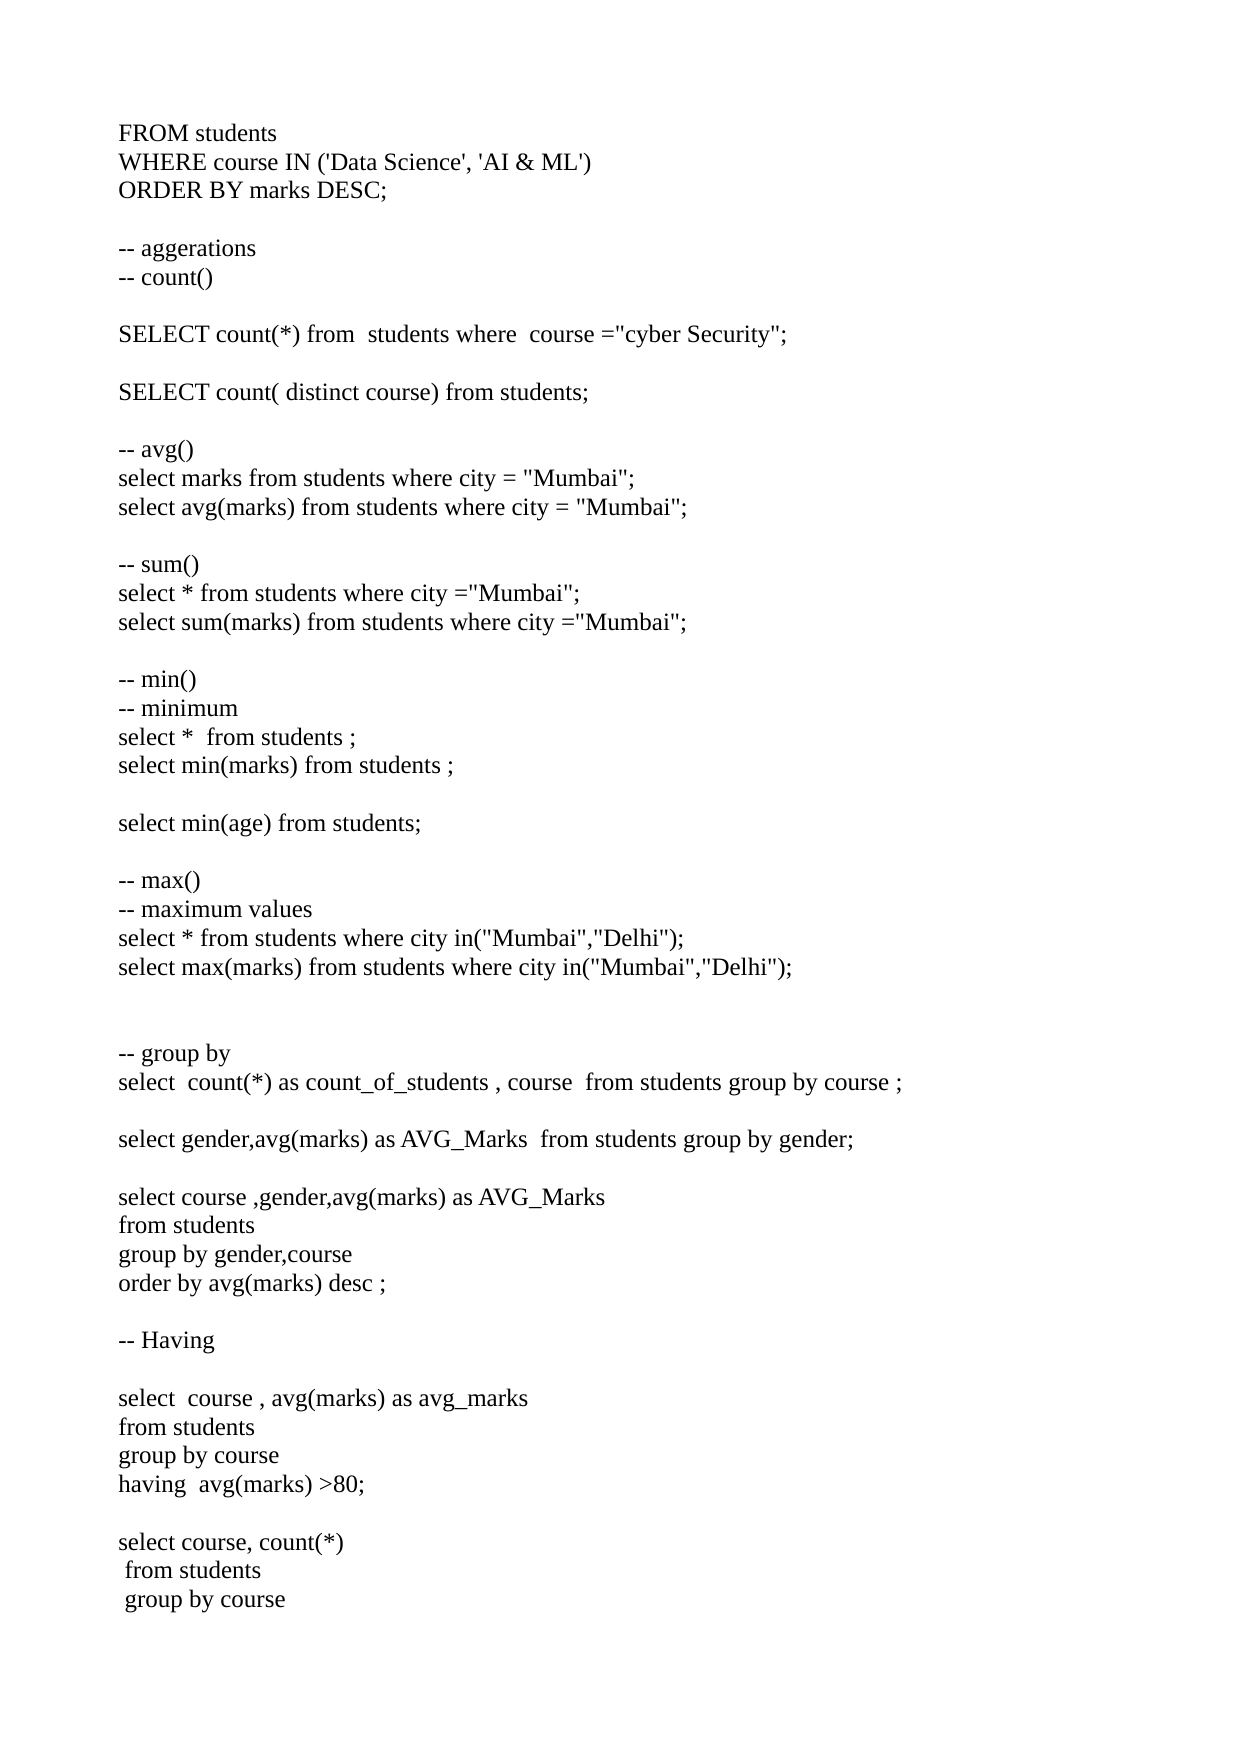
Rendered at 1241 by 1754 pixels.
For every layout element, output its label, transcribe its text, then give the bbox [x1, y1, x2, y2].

text select sum(marks) from students where city ="Mumbai"; [118, 607, 1122, 636]
text SELECT count( distinct course) from students; [118, 377, 1122, 406]
text select max(marks) from students where city in("Mumbai","Delhi"); [118, 952, 1122, 981]
text FROM students [118, 118, 1122, 147]
text -- max() [118, 866, 1122, 894]
text -- count() [118, 262, 1122, 291]
text from students [118, 1556, 1122, 1584]
text having avg(marks) >80; [118, 1469, 1122, 1498]
text -- maximum values [118, 894, 1122, 923]
text -- min() [118, 664, 1122, 693]
text group by course [118, 1584, 1122, 1613]
text -- Having [118, 1326, 1122, 1354]
text from students [118, 1412, 1122, 1441]
text -- aggerations [118, 233, 1122, 262]
text group by course [118, 1441, 1122, 1469]
text select marks from students where city = "Mumbai"; [118, 463, 1122, 492]
text -- minimum [118, 693, 1122, 722]
text ORDER BY marks DESC; [118, 176, 1122, 204]
text select * from students where city in("Mumbai","Delhi"); [118, 923, 1122, 952]
text order by avg(marks) desc ; [118, 1268, 1122, 1297]
text select * from students ; [118, 722, 1122, 751]
text WHERE course IN ('Data Science', 'AI & ML') [118, 147, 1122, 176]
text from students [118, 1211, 1122, 1239]
text -- group by [118, 1038, 1122, 1067]
text group by gender,course [118, 1239, 1122, 1268]
text -- avg() [118, 434, 1122, 463]
text select course ,gender,avg(marks) as AVG_Marks [118, 1182, 1122, 1211]
text select count(*) as count_of_students , course from students group by course ; [118, 1067, 1122, 1096]
text SELECT count(*) from students where course ="cyber Security"; [118, 319, 1122, 348]
text select course, count(*) [118, 1527, 1122, 1556]
text -- sum() [118, 549, 1122, 578]
text select min(marks) from students ; [118, 751, 1122, 779]
text select course , avg(marks) as avg_marks [118, 1383, 1122, 1412]
text select gender,avg(marks) as AVG_Marks from students group by gender; [118, 1124, 1122, 1153]
text select * from students where city ="Mumbai"; [118, 578, 1122, 607]
text select min(age) from students; [118, 808, 1122, 837]
text select avg(marks) from students where city = "Mumbai"; [118, 492, 1122, 521]
